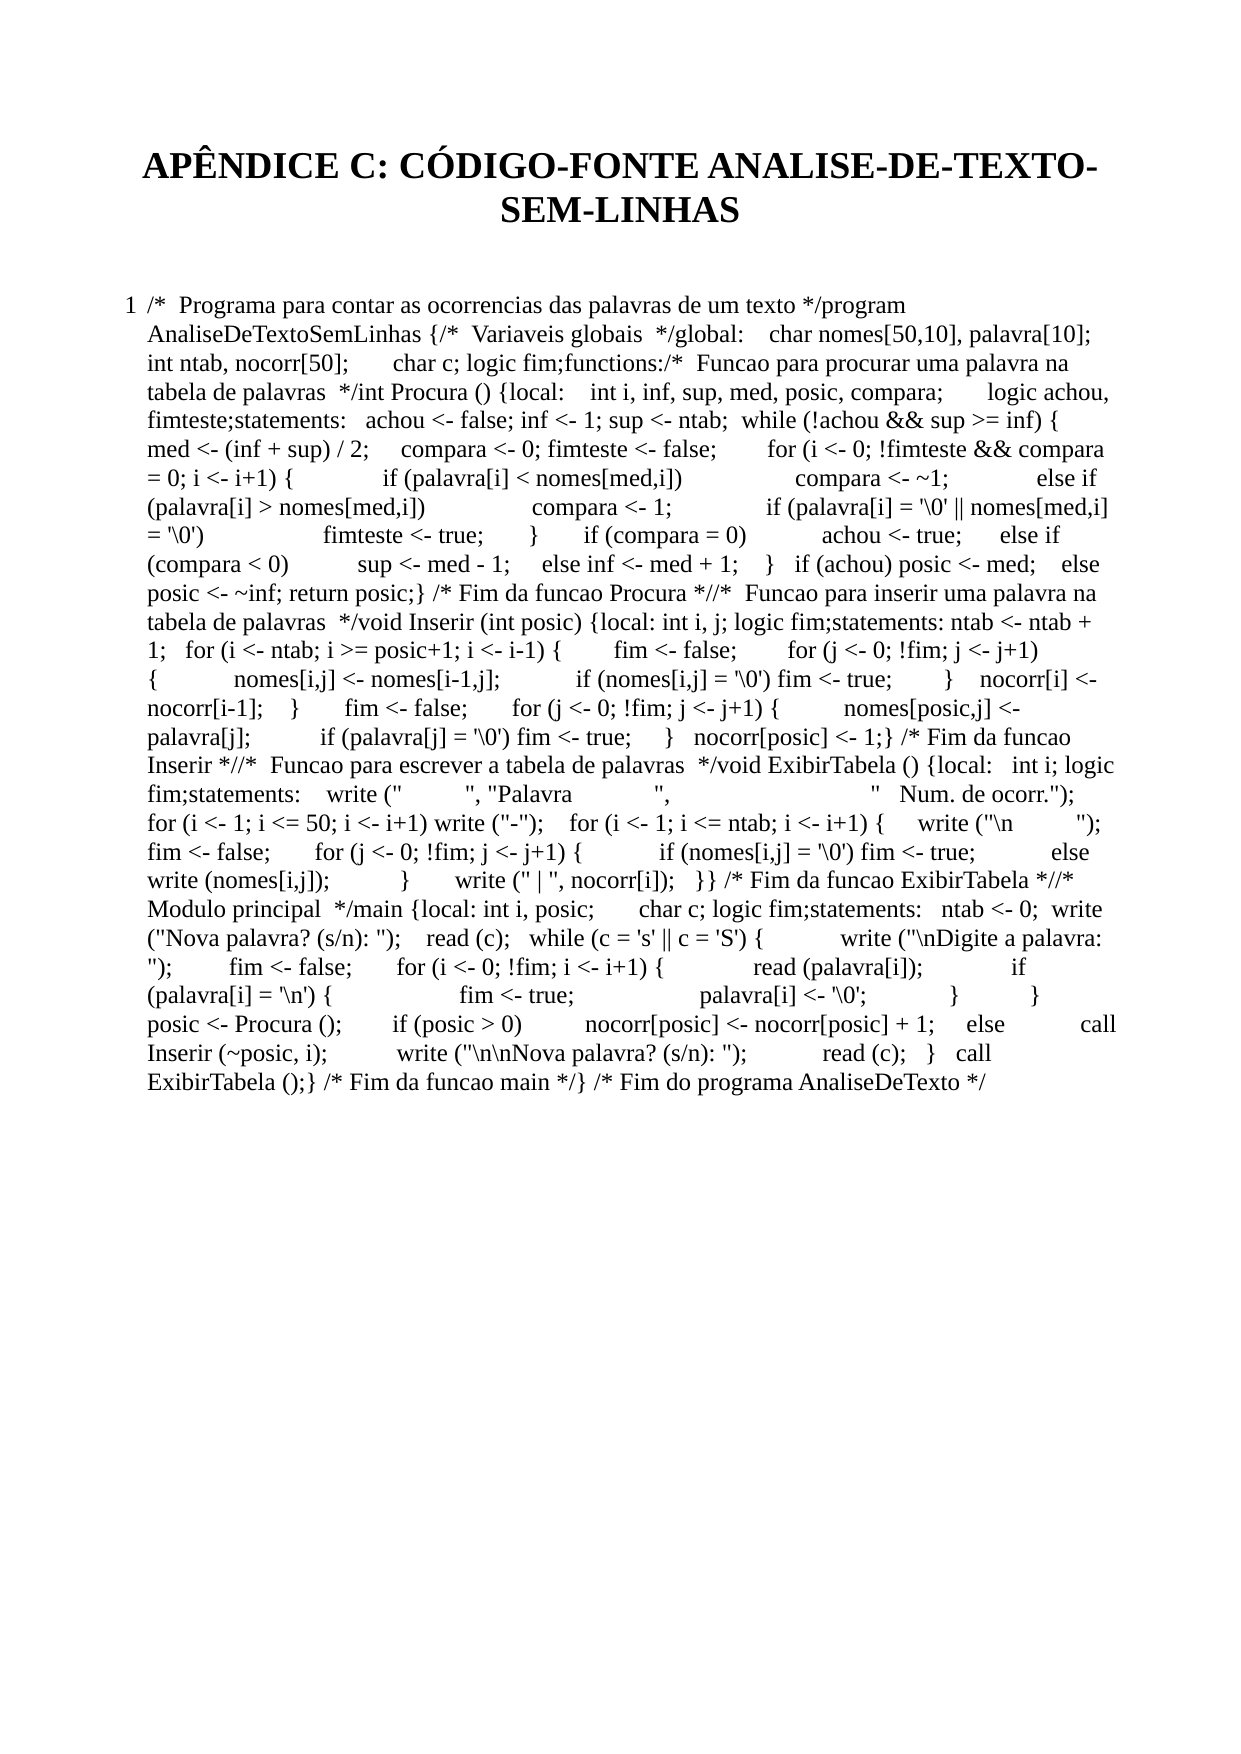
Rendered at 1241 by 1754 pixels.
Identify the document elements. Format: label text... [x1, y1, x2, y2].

table_header /* Programa para contar as ocorrencias das palavras de um texto */program AnaliseDeTextoSemLinhas {/* Variaveis globais */global: char nomes[50,10], palavra[10]; int ntab, nocorr[50]; char c; logic fim;functions:/* Funcao para procurar uma palavra na tabela de palavras */int Procura () {local: int i, inf, sup, med, posic, compara; logic achou, fimteste;statements: achou <- false; inf <- 1; sup <- ntab; while (!achou && sup >= inf) { med <- (inf + sup) / 2; compara <- 0; fimteste <- false; for (i <- 0; !fimteste && compara = 0; i <- i+1) { if (palavra[i] < nomes[med,i]) compara <- ~1; else if (palavra[i] > nomes[med,i]) compara <- 1; if (palavra[i] = '\0' || nomes[med,i] = '\0') fimteste <- true; } if (compara = 0) achou <- true; else if (compara < 0) sup <- med - 1; else inf <- med + 1; } if (achou) posic <- med; else posic <- ~inf; return posic;} /* Fim da funcao Procura *//* Funcao para inserir uma palavra na tabela de palavras */void Inserir (int posic) {local: int i, j; logic fim;statements: ntab <- ntab + 1; for (i <- ntab; i >= posic+1; i <- i-1) { fim <- false; for (j <- 0; !fim; j <- j+1) { nomes[i,j] <- nomes[i-1,j]; if (nomes[i,j] = '\0') fim <- true; } nocorr[i] <- nocorr[i-1]; } fim <- false; for (j <- 0; !fim; j <- j+1) { nomes[posic,j] <- palavra[j]; if (palavra[j] = '\0') fim <- true; } nocorr[posic] <- 1;} /* Fim da funcao Inserir *//* Funcao para escrever a tabela de palavras */void ExibirTabela () {local: int i; logic fim;statements: write (" ", "Palavra ", " Num. de ocorr."); for (i <- 1; i <= 50; i <- i+1) write ("-"); for (i <- 1; i <= ntab; i <- i+1) { write ("\n "); fim <- false; for (j <- 0; !fim; j <- j+1) { if (nomes[i,j] = '\0') fim <- true; else write (nomes[i,j]); } write (" | ", nocorr[i]); }} /* Fim da funcao ExibirTabela *//* Modulo principal */main {local: int i, posic; char c; logic fim;statements: ntab <- 0; write ("Nova palavra? (s/n): "); read (c); while (c = 's' || c = 'S') { write ("\nDigite a palavra: "); fim <- false; for (i <- 0; !fim; i <- i+1) { read (palavra[i]); if (palavra[i] = '\n') { fim <- true; palavra[i] <- '\0'; } } posic <- Procura (); if (posic > 0) nocorr[posic] <- nocorr[posic] + 1; else call Inserir (~posic, i); write ("\n\nNova palavra? (s/n): "); read (c); } call ExibirTabela ();} /* Fim da funcao main */} /* Fim do programa AnaliseDeTexto */ [147, 291, 1122, 1096]
subtitle APÊNDICE C: CÓDIGO-FONTE ANALISE-DE-TEXTO-SEM-LINHAS [118, 143, 1122, 230]
table_header 1 [118, 291, 147, 1096]
